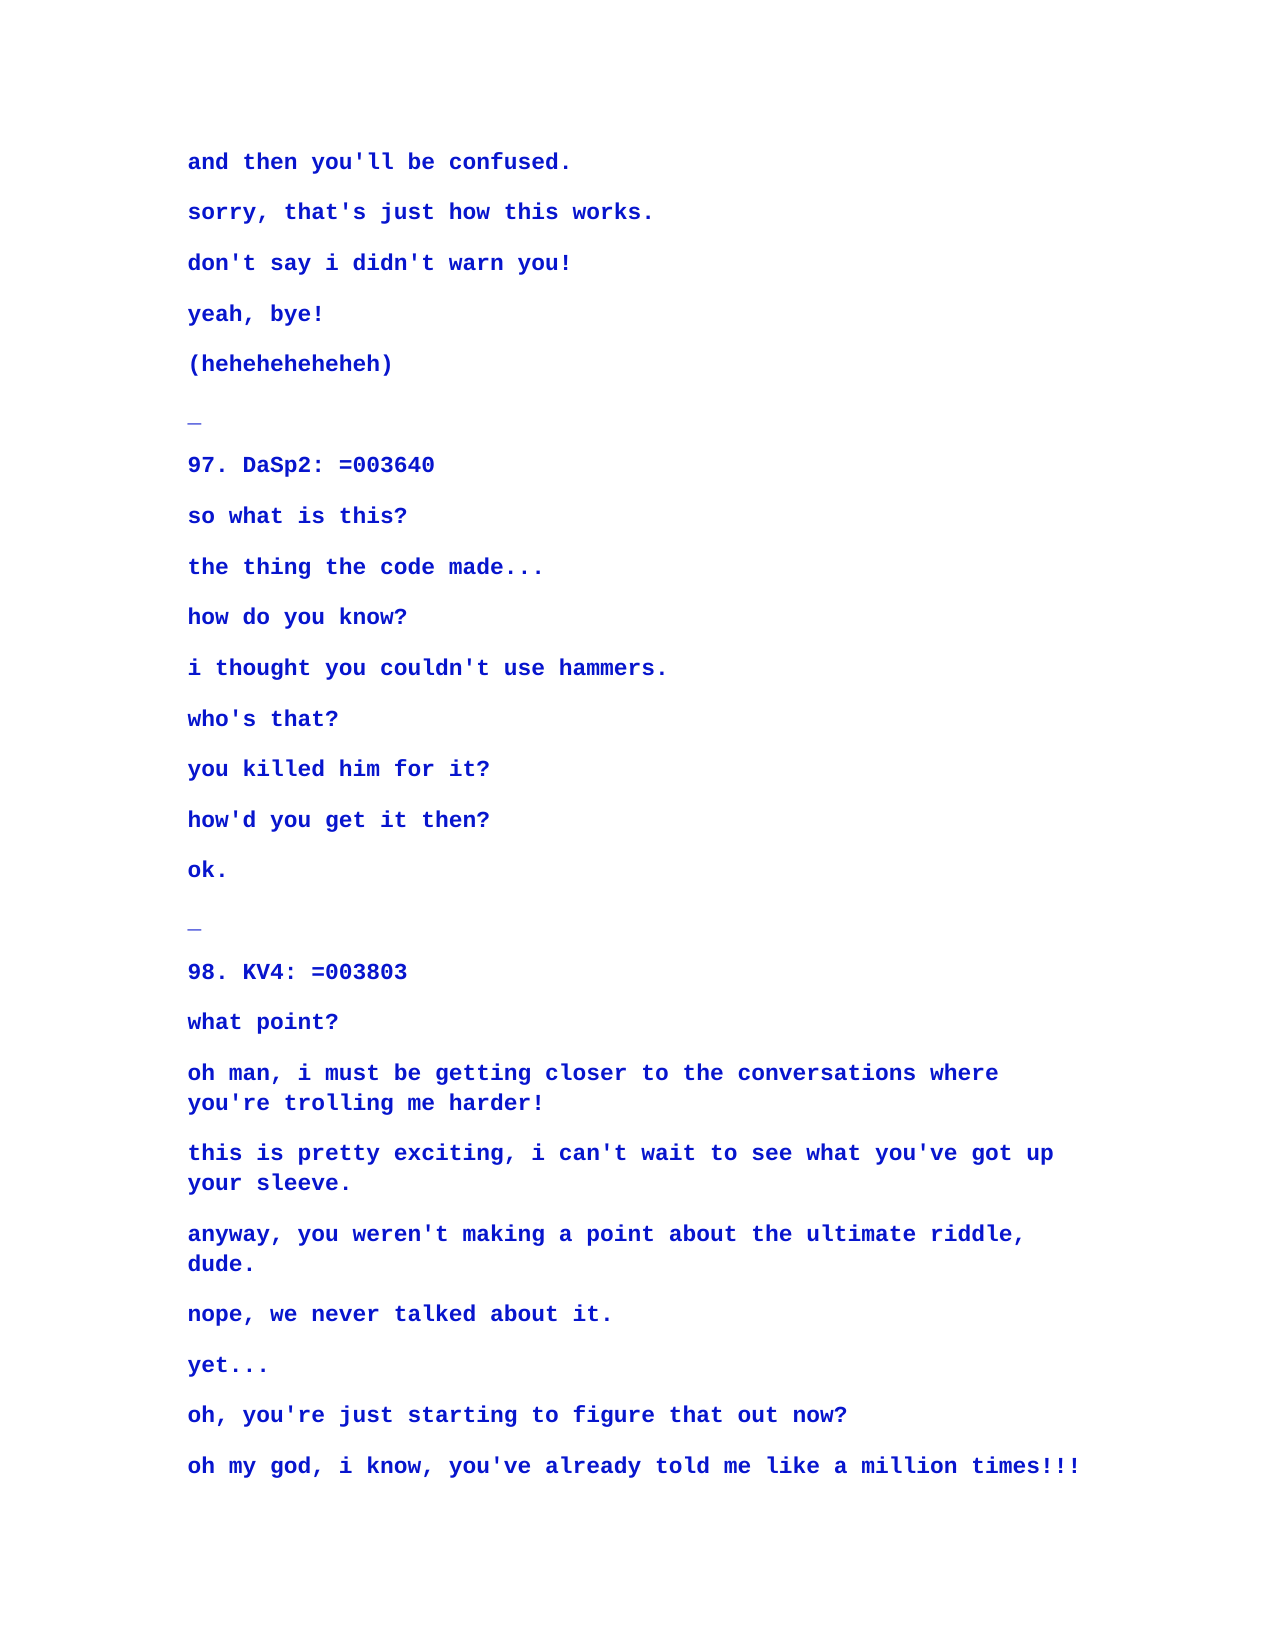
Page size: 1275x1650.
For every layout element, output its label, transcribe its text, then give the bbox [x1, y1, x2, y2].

text don't say i didn't warn you! [187, 251, 1087, 277]
text oh my god, i know, you've already told me like a million times!!! [187, 1454, 1087, 1480]
text yeah, bye! [187, 302, 1087, 328]
text you killed him for it? [187, 757, 1087, 783]
text the thing the code made... [187, 555, 1087, 581]
text who's that? [187, 707, 1087, 733]
text anyway, you weren't making a point about the ultimate riddle, dude. [187, 1222, 1087, 1278]
text 98. KV4: =003803 [187, 960, 1087, 986]
text this is pretty exciting, i can't wait to see what you've got up your sleeve. [187, 1142, 1087, 1197]
text oh, you're just starting to figure that out now? [187, 1404, 1087, 1430]
text yet... [187, 1353, 1087, 1379]
text _ [187, 909, 1087, 935]
text how'd you get it then? [187, 808, 1087, 834]
text nope, we never talked about it. [187, 1302, 1087, 1328]
text so what is this? [187, 504, 1087, 530]
text sorry, that's just how this works. [187, 201, 1087, 227]
text oh man, i must be getting closer to the conversations where you're trolling me harder! [187, 1061, 1087, 1117]
text i thought you couldn't use hammers. [187, 656, 1087, 682]
text (heheheheheheh) [187, 352, 1087, 378]
text how do you know? [187, 606, 1087, 632]
text _ [187, 403, 1087, 429]
text and then you'll be confused. [187, 150, 1087, 176]
text 97. DaSp2: =003640 [187, 454, 1087, 480]
text what point? [187, 1011, 1087, 1037]
text ok. [187, 859, 1087, 885]
